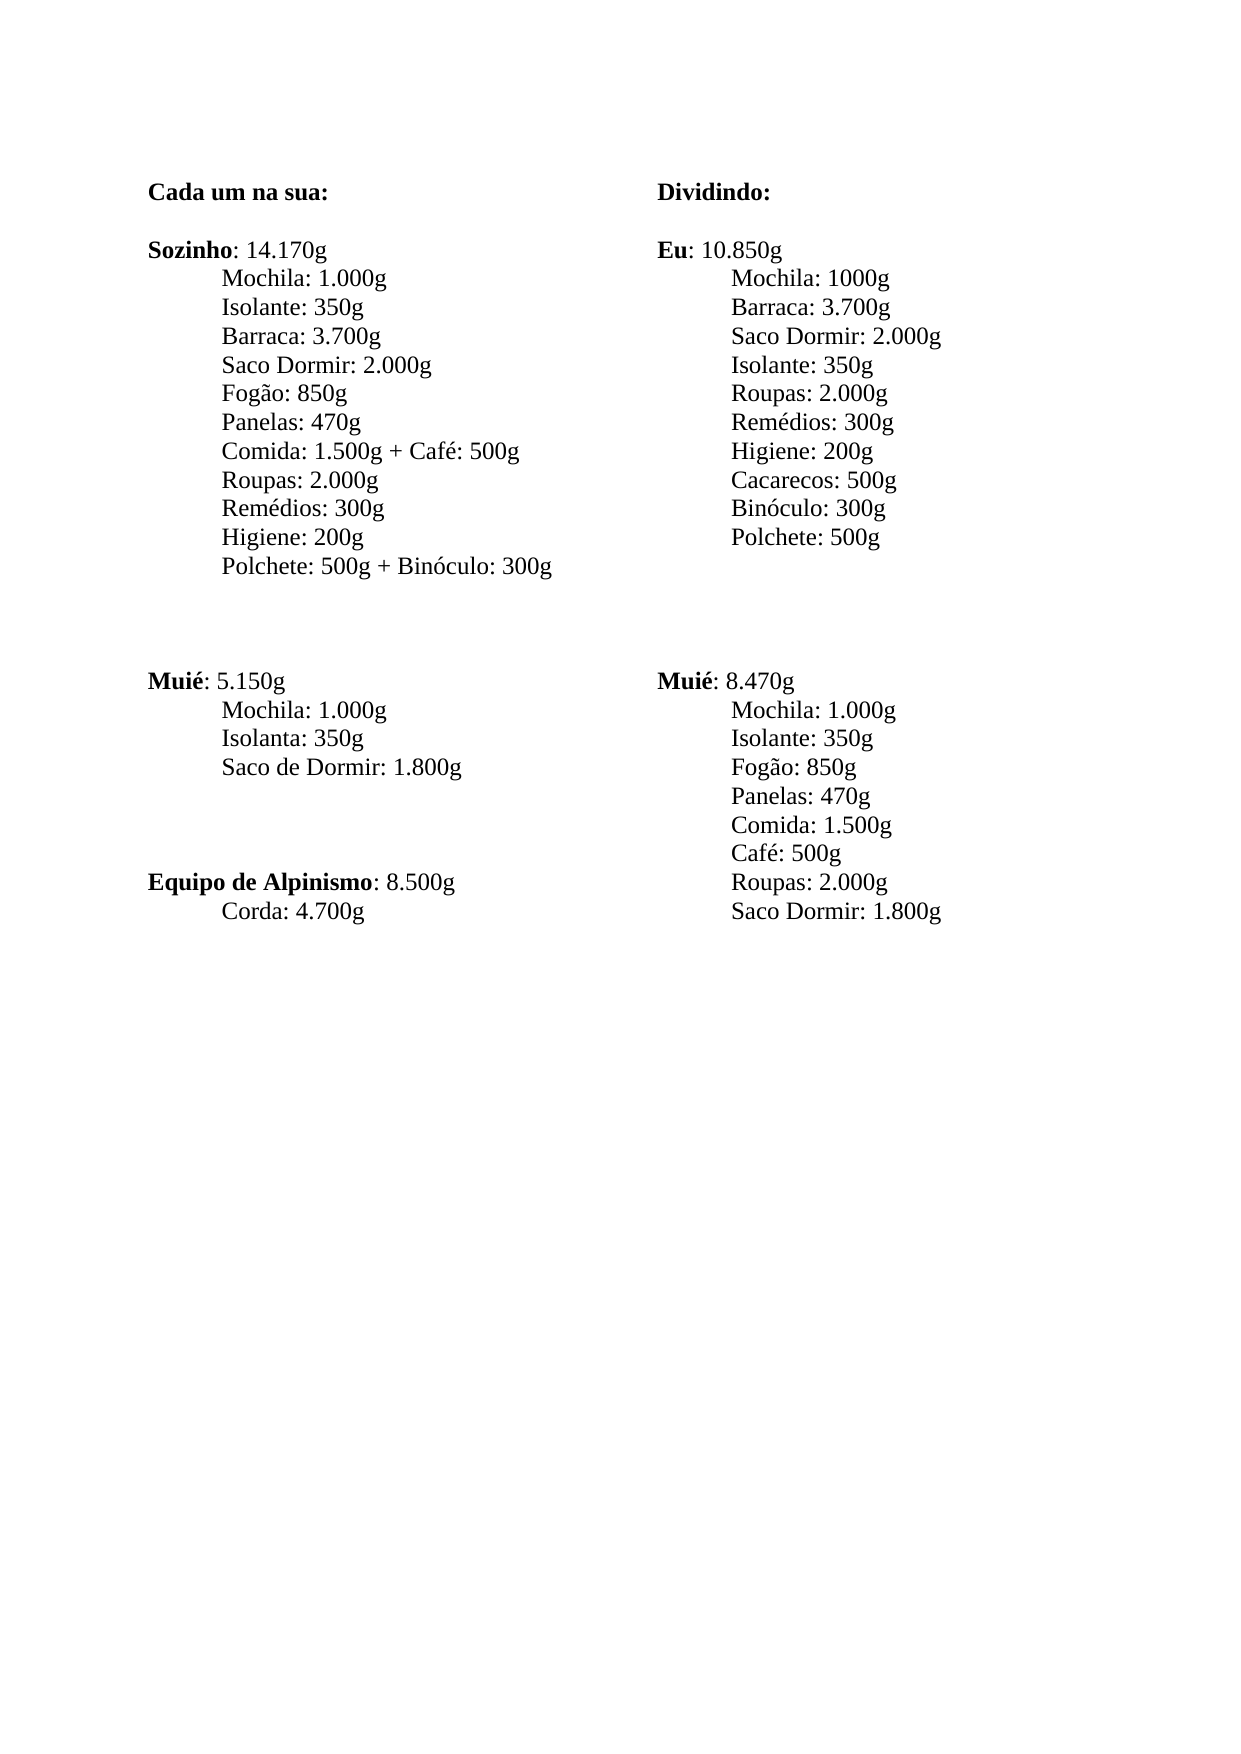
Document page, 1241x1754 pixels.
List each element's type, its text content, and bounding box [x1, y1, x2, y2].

text Roupas: 2.000g [148, 465, 583, 493]
text Mochila: 1.000g [657, 695, 1092, 723]
text Mochila: 1000g [657, 263, 1092, 292]
text Muié: 5.150g [148, 666, 583, 695]
text Cacarecos: 500g [657, 465, 1092, 493]
text Panelas: 470g [148, 407, 583, 436]
text Polchete: 500g [657, 522, 1092, 551]
text Eu: 10.850g [657, 235, 1092, 263]
text Cada um na sua: [148, 177, 583, 206]
text Remédios: 300g [657, 407, 1092, 436]
text Roupas: 2.000g [657, 867, 1092, 896]
text Fogão: 850g [657, 752, 1092, 781]
text Roupas: 2.000g [657, 378, 1092, 407]
text Sozinho: 14.170g [148, 235, 583, 263]
text Café: 500g [657, 838, 1092, 867]
text Remédios: 300g [148, 493, 583, 522]
text Barraca: 3.700g [657, 292, 1092, 321]
text Saco Dormir: 2.000g [657, 321, 1092, 350]
text Comida: 1.500g + Café: 500g [148, 436, 583, 465]
text Higiene: 200g [657, 436, 1092, 465]
text Mochila: 1.000g [148, 695, 583, 723]
text Saco Dormir: 1.800g [657, 896, 1092, 925]
text Saco de Dormir: 1.800g [148, 752, 583, 781]
text Barraca: 3.700g [148, 321, 583, 350]
text Dividindo: [657, 177, 1092, 206]
text Isolante: 350g [657, 723, 1092, 752]
text Panelas: 470g [657, 781, 1092, 810]
text Binóculo: 300g [657, 493, 1092, 522]
text Comida: 1.500g [657, 810, 1092, 838]
text Isolante: 350g [657, 350, 1092, 378]
text Muié: 8.470g [657, 666, 1092, 695]
text Saco Dormir: 2.000g [148, 350, 583, 378]
text Mochila: 1.000g [148, 263, 583, 292]
text Corda: 4.700g [148, 896, 583, 925]
text Polchete: 500g + Binóculo: 300g [148, 551, 583, 580]
text Equipo de Alpinismo: 8.500g [148, 867, 583, 896]
text Isolanta: 350g [148, 723, 583, 752]
text Fogão: 850g [148, 378, 583, 407]
text Higiene: 200g [148, 522, 583, 551]
text Isolante: 350g [148, 292, 583, 321]
